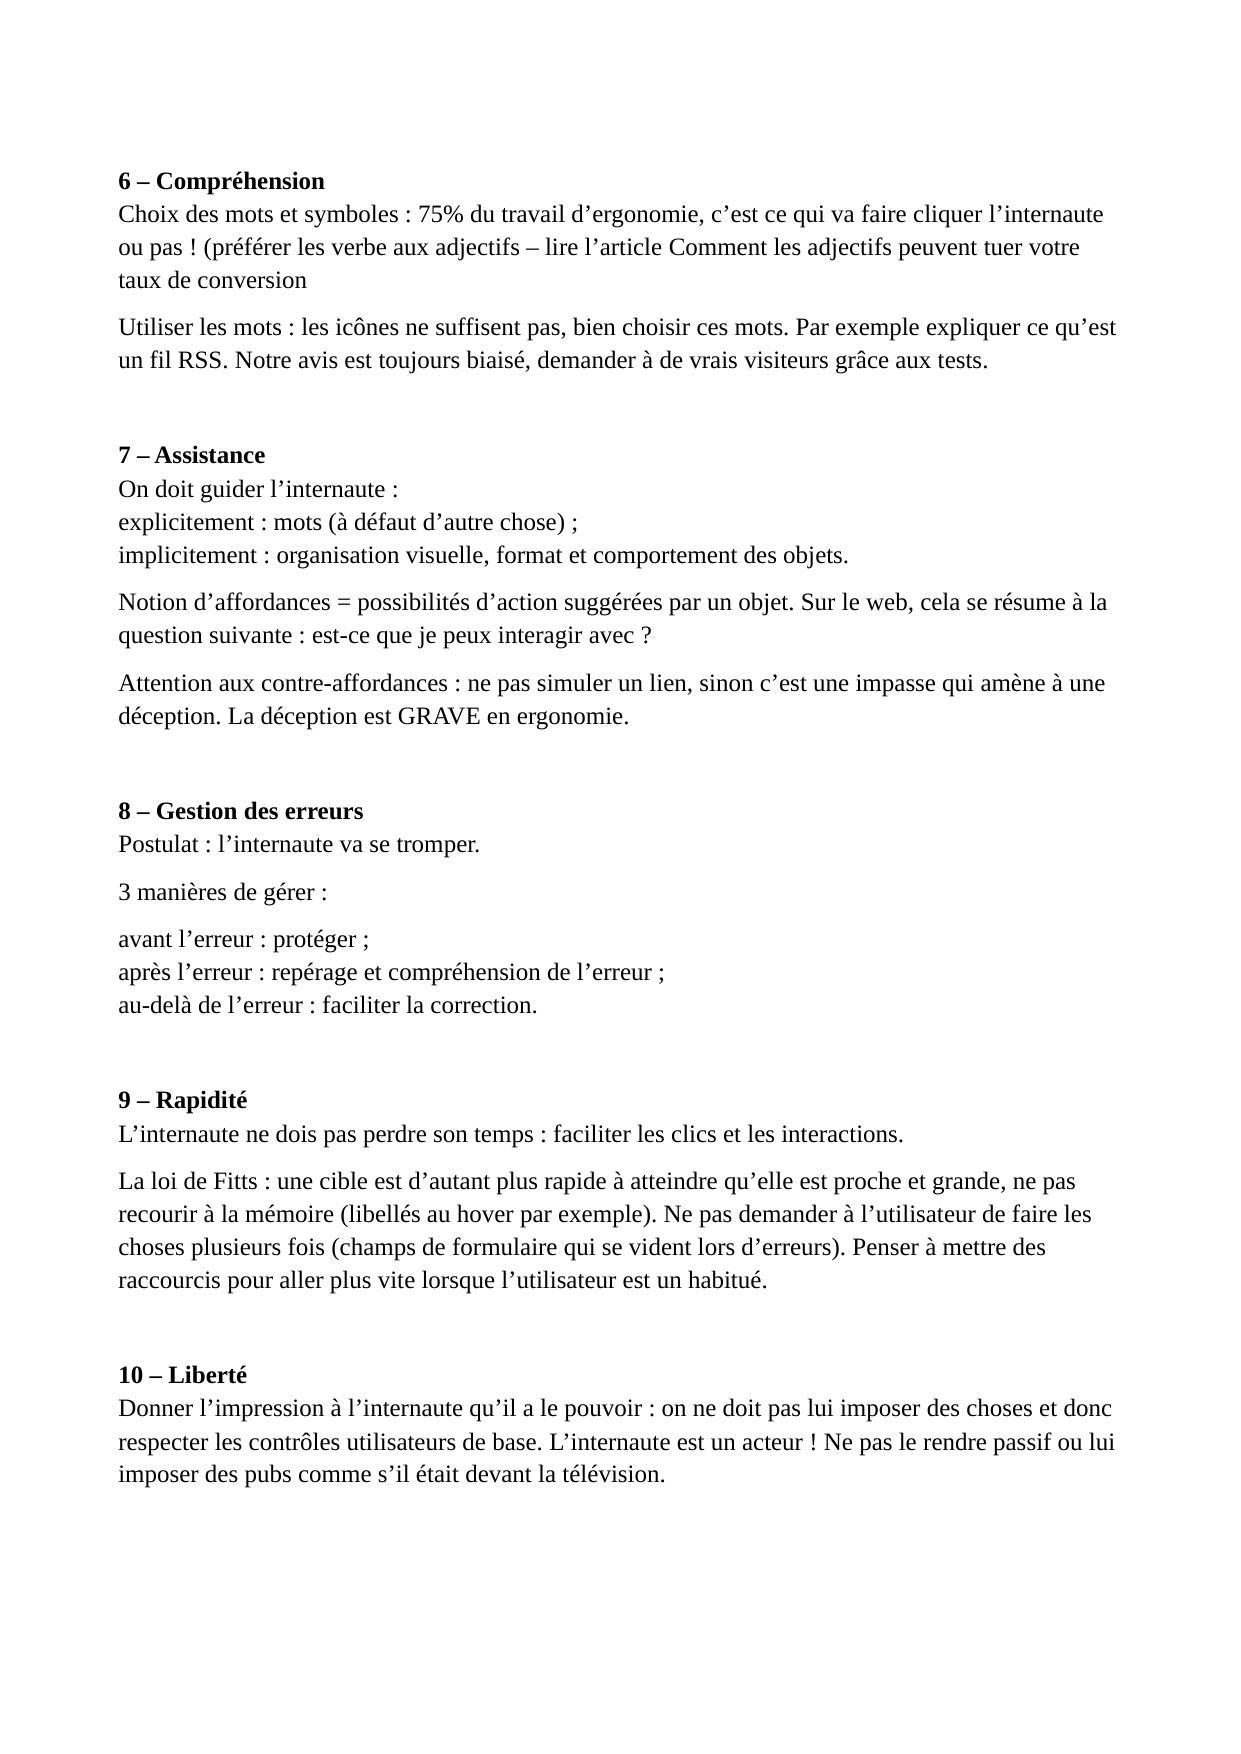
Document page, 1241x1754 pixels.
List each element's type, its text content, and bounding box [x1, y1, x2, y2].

text Attention aux contre-affordances : ne pas simuler un lien, sinon c’est une impasse qui amène à une déception. La déception est GRAVE en ergonomie. [118, 668, 1122, 730]
text Notion d’affordances = possibilités d’action suggérées par un objet. Sur le web, cela se résume à la question suivante : est-ce que je peux interagir avec ? [118, 587, 1122, 649]
text avant l’erreur : protéger ; après l’erreur : repérage et compréhension de l’erreur ; au-delà de l’erreur : faciliter la correction. [118, 924, 1122, 1019]
text 6 – Compréhension Choix des mots et symboles : 75% du travail d’ergonomie, c’est ce qui va faire cliquer l’internaute ou pas ! (préférer les verbe aux adjectifs – lire l’article Comment les adjectifs peuvent tuer votre taux de conversion [118, 166, 1122, 293]
text Utiliser les mots : les icônes ne suffisent pas, bien choisir ces mots. Par exemple expliquer ce qu’est un fil RSS. Notre avis est toujours biaisé, demander à de vrais visiteurs grâce aux tests. [118, 312, 1122, 374]
text 7 – Assistance On doit guider l’internaute : explicitement : mots (à défaut d’autre chose) ; implicitement : organisation visuelle, format et comportement des objets. [118, 441, 1122, 568]
text 9 – Rapidité L’internaute ne dois pas perdre son temps : faciliter les clics et les interactions. [118, 1086, 1122, 1147]
text 10 – Liberté Donner l’impression à l’internaute qu’il a le pouvoir : on ne doit pas lui imposer des choses et donc respecter les contrôles utilisateurs de base. L’internaute est un acteur ! Ne pas le rendre passif ou lui imposer des pubs comme s’il était devant la télévision. [118, 1361, 1122, 1488]
text 8 – Gestion des erreurs Postulat : l’internaute va se tromper. [118, 796, 1122, 858]
text La loi de Fitts : une cible est d’autant plus rapide à atteindre qu’elle est proche et grande, ne pas recourir à la mémoire (libellés au hover par exemple). Ne pas demander à l’utilisateur de faire les choses plusieurs fois (champs de formulaire qui se vident lors d’erreurs). Penser à mettre des raccourcis pour aller plus vite lorsque l’utilisateur est un habitué. [118, 1166, 1122, 1294]
text 3 manières de gérer : [118, 877, 1122, 906]
